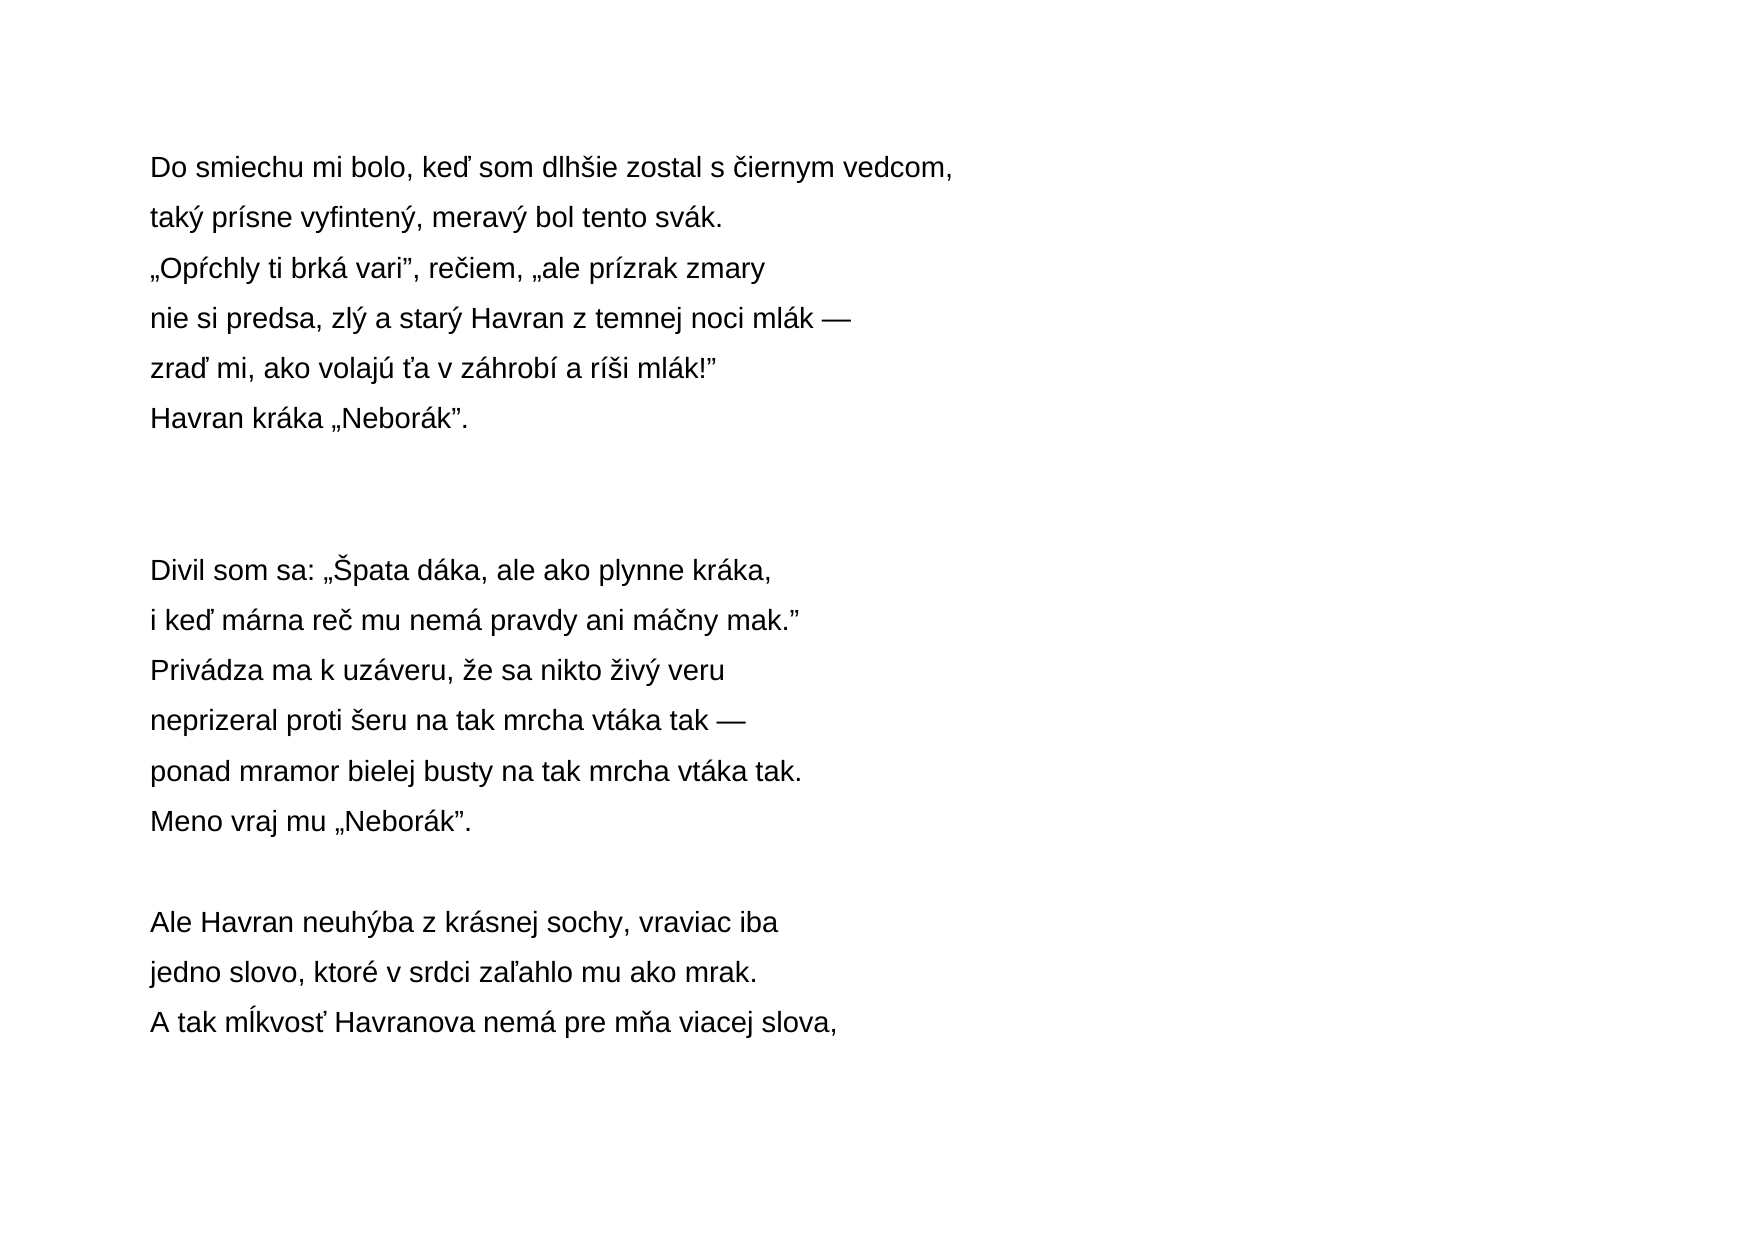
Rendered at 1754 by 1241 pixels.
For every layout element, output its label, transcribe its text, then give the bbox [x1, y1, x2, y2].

text Ale Havran neuhýba z krásnej sochy, vraviac iba [150, 905, 1243, 938]
text Havran kráka „Neborák”. [150, 402, 1243, 435]
text Privádza ma k uzáveru, že sa nikto živý veru [150, 653, 1243, 687]
text neprizeral proti šeru na tak mrcha vtáka tak — [150, 703, 1243, 737]
text jedno slovo, ktoré v srdci zaľahlo mu ako mrak. [150, 955, 1243, 988]
text Divil som sa: „Špata dáka, ale ako plynne kráka, [150, 552, 1243, 586]
text zraď mi, ako volajú ťa v záhrobí a ríši mlák!” [150, 351, 1243, 385]
text Do smiechu mi bolo, keď som dlhšie zostal s čiernym vedcom, [150, 150, 1243, 183]
text ponad mramor bielej busty na tak mrcha vtáka tak. [150, 754, 1243, 787]
text „Opŕchly ti brká vari”, rečiem, „ale prízrak zmary [150, 251, 1243, 284]
text i keď márna reč mu nemá pravdy ani máčny mak.” [150, 603, 1243, 636]
text taký prísne vyfintený, meravý bol tento svák. [150, 200, 1243, 234]
text nie si predsa, zlý a starý Havran z temnej noci mlák — [150, 301, 1243, 334]
text Meno vraj mu „Neborák”. [150, 804, 1243, 838]
text A tak mĺkvosť Havranova nemá pre mňa viacej slova, [150, 1005, 1243, 1039]
